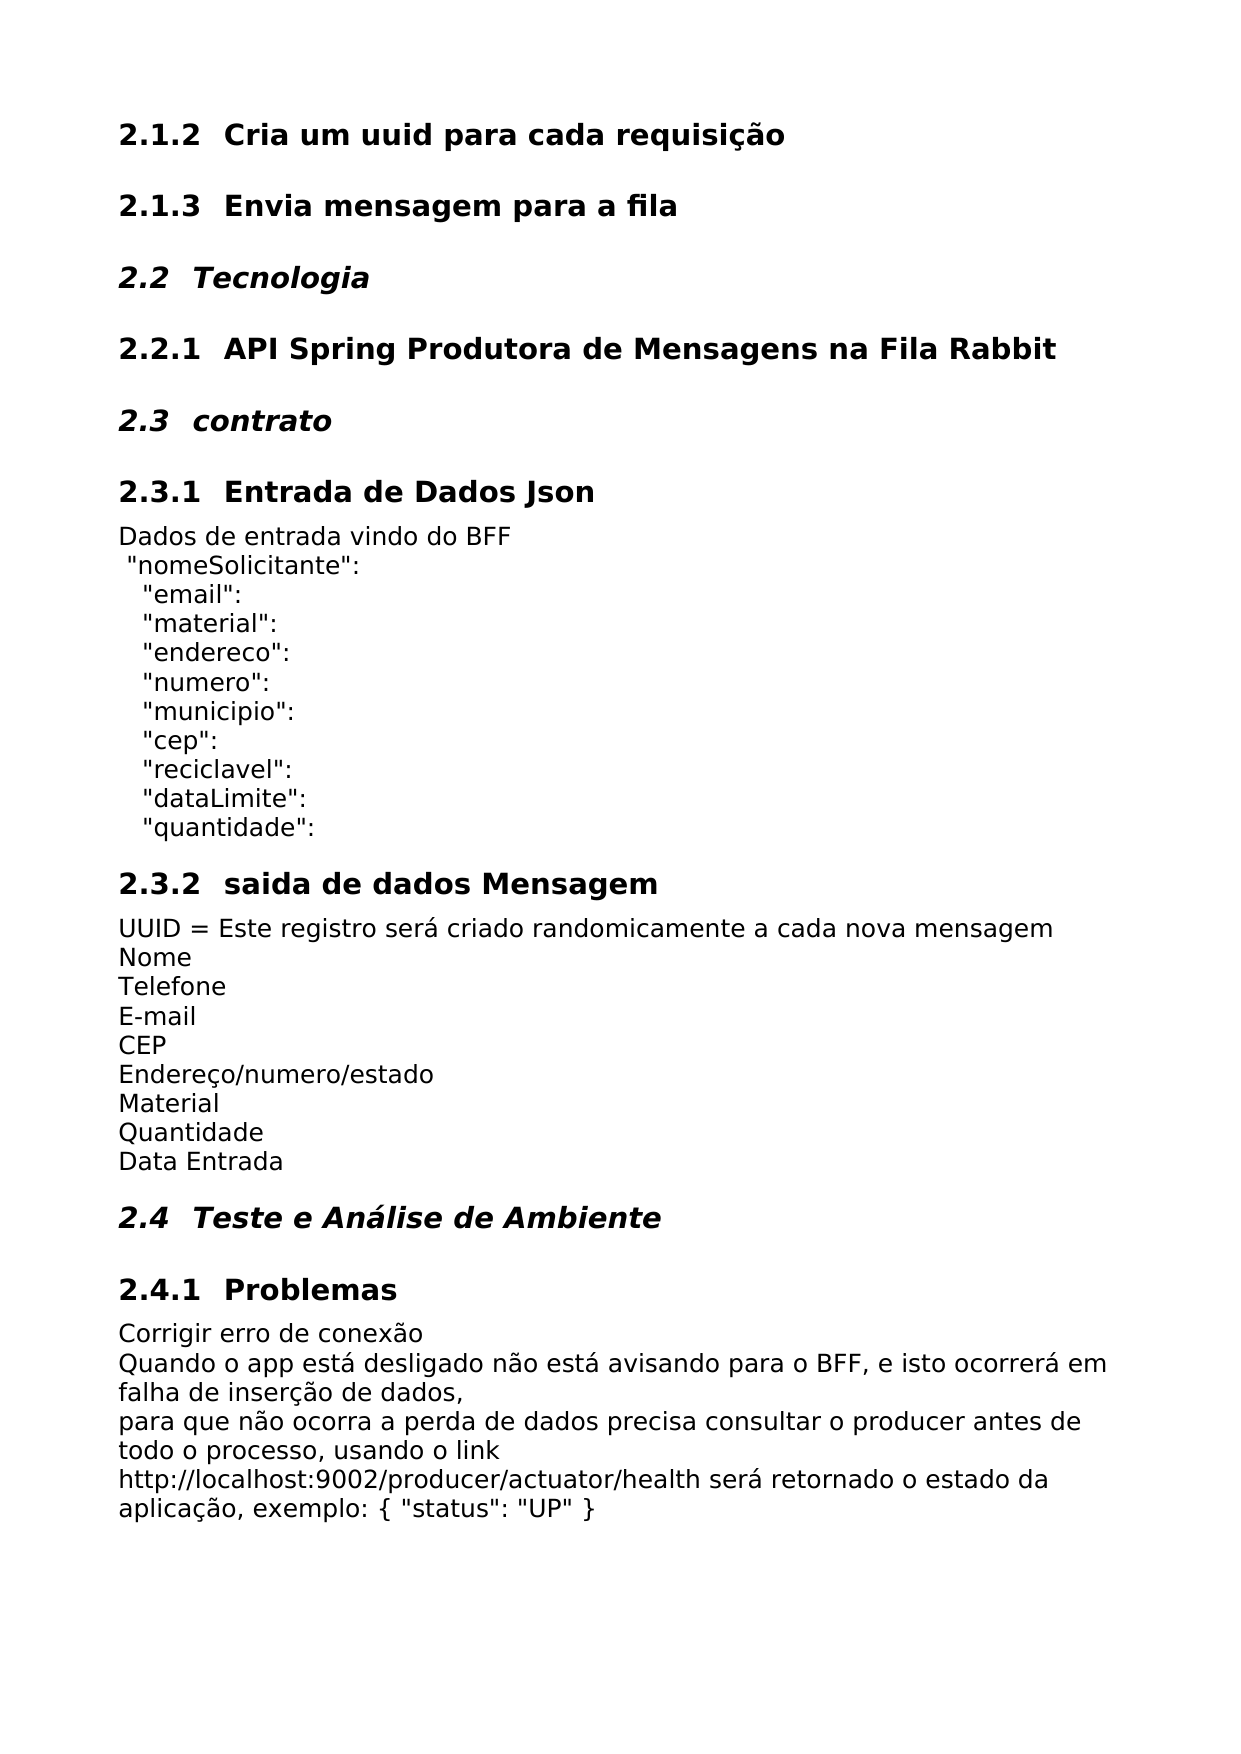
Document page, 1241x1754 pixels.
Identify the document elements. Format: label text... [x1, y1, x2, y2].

text Quantidade [118, 1118, 1122, 1147]
text E-mail [118, 1002, 1122, 1031]
text "endereco": [118, 638, 1122, 668]
text UUID = Este registro será criado randomicamente a cada nova mensagem [118, 914, 1122, 943]
text "numero": [118, 668, 1122, 697]
text Dados de entrada vindo do BFF [118, 522, 1122, 551]
text CEP [118, 1031, 1122, 1060]
subtitle API Spring Produtora de Mensagens na Fila Rabbit [118, 332, 1122, 366]
subtitle contrato [118, 404, 1122, 438]
subtitle Tecnologia [118, 261, 1122, 295]
text http://localhost:9002/producer/actuator/health será retornado o estado da aplicação, exemplo: { "status": "UP" } [118, 1465, 1122, 1553]
text "material": [118, 609, 1122, 638]
text "reciclavel": [118, 755, 1122, 784]
text para que não ocorra a perda de dados precisa consultar o producer antes de todo o processo, usando o link [118, 1407, 1122, 1465]
subtitle Corrigir erro de conexão [118, 1319, 1122, 1349]
text "cep": [118, 726, 1122, 755]
subtitle saida de dados Mensagem [118, 868, 1122, 902]
text Data Entrada [118, 1147, 1122, 1177]
text Nome [118, 943, 1122, 972]
subtitle Cria um uuid para cada requisição [118, 118, 1122, 152]
subtitle Envia mensagem para a fila [118, 189, 1122, 223]
text Material [118, 1089, 1122, 1118]
text "quantidade": [118, 813, 1122, 843]
subtitle Teste e Análise de Ambiente [118, 1202, 1122, 1236]
text "dataLimite": [118, 784, 1122, 813]
text "email": [118, 580, 1122, 609]
text "municipio": [118, 697, 1122, 726]
text Quando o app está desligado não está avisando para o BFF, e isto ocorrerá em falha de inserção de dados, [118, 1349, 1122, 1407]
subtitle Entrada de Dados Json [118, 475, 1122, 509]
text Endereço/numero/estado [118, 1060, 1122, 1089]
text "nomeSolicitante": [118, 551, 1122, 580]
text Telefone [118, 972, 1122, 1002]
subtitle Problemas [118, 1273, 1122, 1307]
